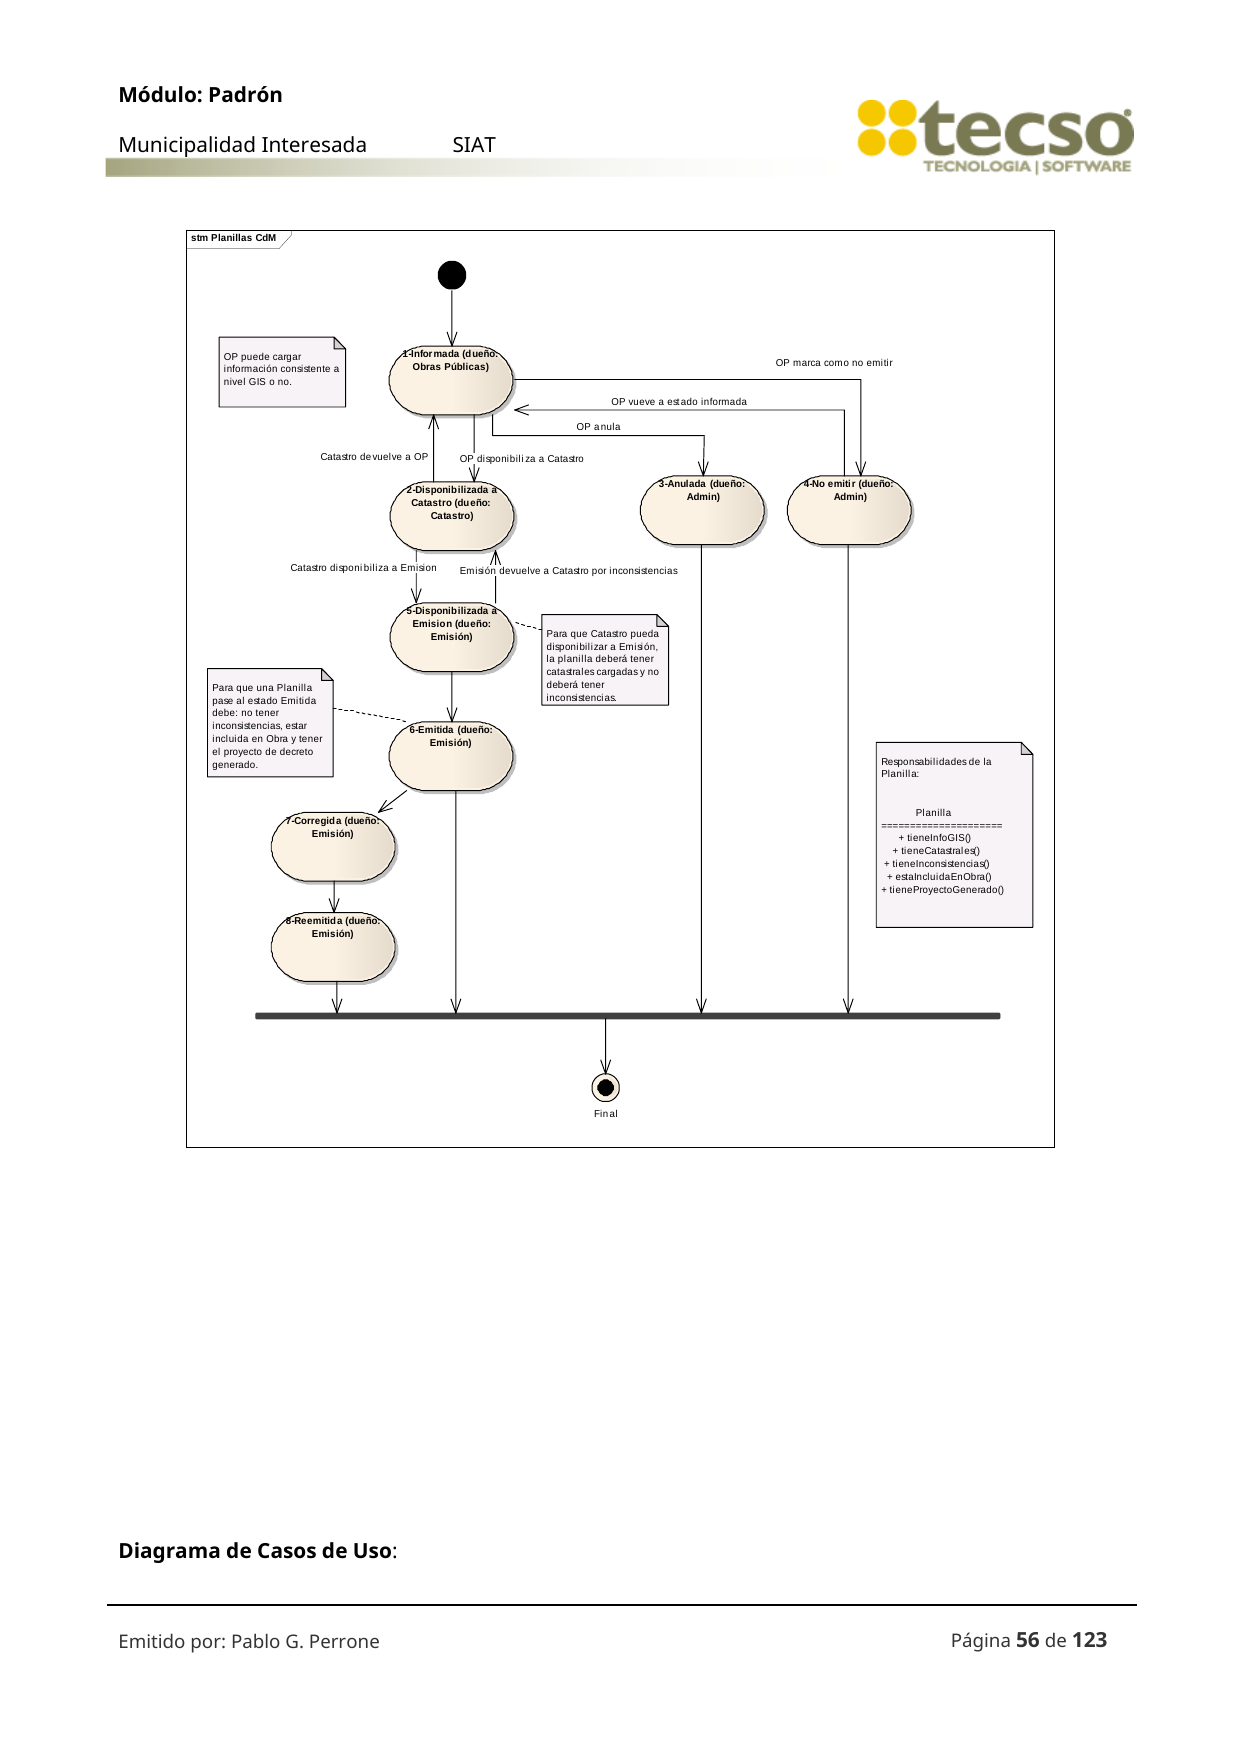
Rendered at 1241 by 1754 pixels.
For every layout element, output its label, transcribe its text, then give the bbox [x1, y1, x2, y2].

text Diagrama de Casos de Uso: [118, 1536, 1122, 1565]
picture [105, 100, 1134, 177]
